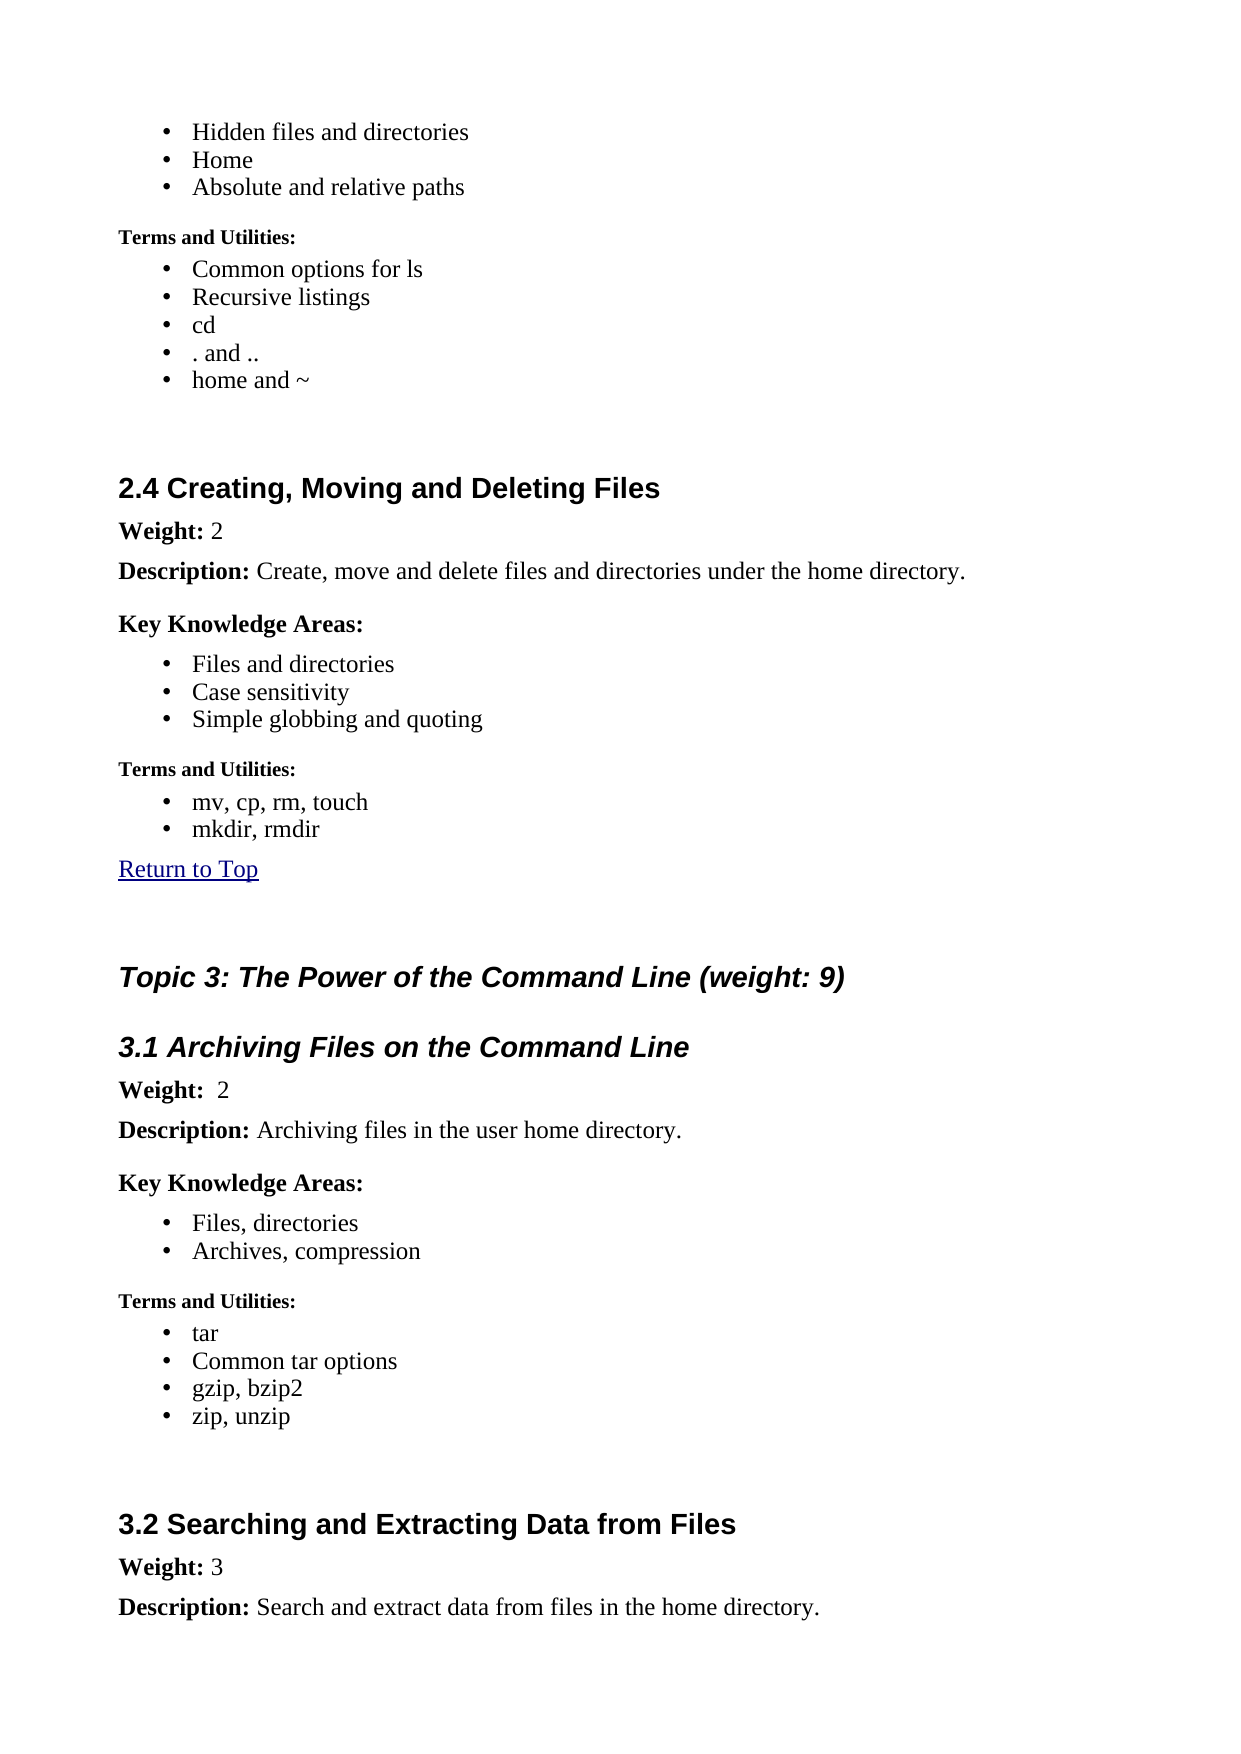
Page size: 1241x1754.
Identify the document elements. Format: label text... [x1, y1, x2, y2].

text Description: Search and extract data from files in the home directory. [118, 1593, 1122, 1621]
list Common tar options [162, 1347, 1122, 1374]
text Weight: 3 [118, 1553, 1122, 1580]
subtitle 3.1 Archiving Files on the Command Line [118, 1031, 1122, 1064]
text Weight: 2 [118, 517, 1122, 545]
subtitle 2.4 Creating, Moving and Deleting Files [118, 472, 1122, 504]
list . and .. [162, 339, 1122, 366]
list Files and directories [162, 650, 1122, 678]
list mv, cp, rm, touch [162, 788, 1122, 815]
list mkdir, rmdir [162, 815, 1122, 843]
subtitle Key Knowledge Areas: [118, 1169, 1122, 1197]
list Case sensitivity [162, 678, 1122, 706]
list Home [162, 146, 1122, 173]
list Absolute and relative paths [162, 173, 1122, 201]
list zip, unzip [162, 1402, 1122, 1430]
list tar [162, 1319, 1122, 1347]
list Recursive listings [162, 283, 1122, 311]
list gzip, bzip2 [162, 1374, 1122, 1402]
list Simple globbing and quoting [162, 706, 1122, 733]
text Description: Create, move and delete files and directories under the home directory. [118, 557, 1122, 585]
subtitle Terms and Utilities: [118, 226, 1122, 249]
subtitle Terms and Utilities: [118, 1290, 1122, 1313]
text Return to Top [118, 856, 1122, 883]
subtitle Key Knowledge Areas: [118, 610, 1122, 638]
list Common options for ls [162, 256, 1122, 283]
list Archives, compression [162, 1237, 1122, 1265]
subtitle 3.2 Searching and Extracting Data from Files [118, 1508, 1122, 1540]
list Files, directories [162, 1209, 1122, 1237]
list cd [162, 311, 1122, 339]
subtitle Terms and Utilities: [118, 758, 1122, 781]
list home and ~ [162, 366, 1122, 394]
subtitle Topic 3: The Power of the Command Line (weight: 9) [118, 961, 1122, 993]
text Description: Archiving files in the user home directory. [118, 1116, 1122, 1144]
text Weight: 2 [118, 1076, 1122, 1104]
list Hidden files and directories [162, 118, 1122, 146]
